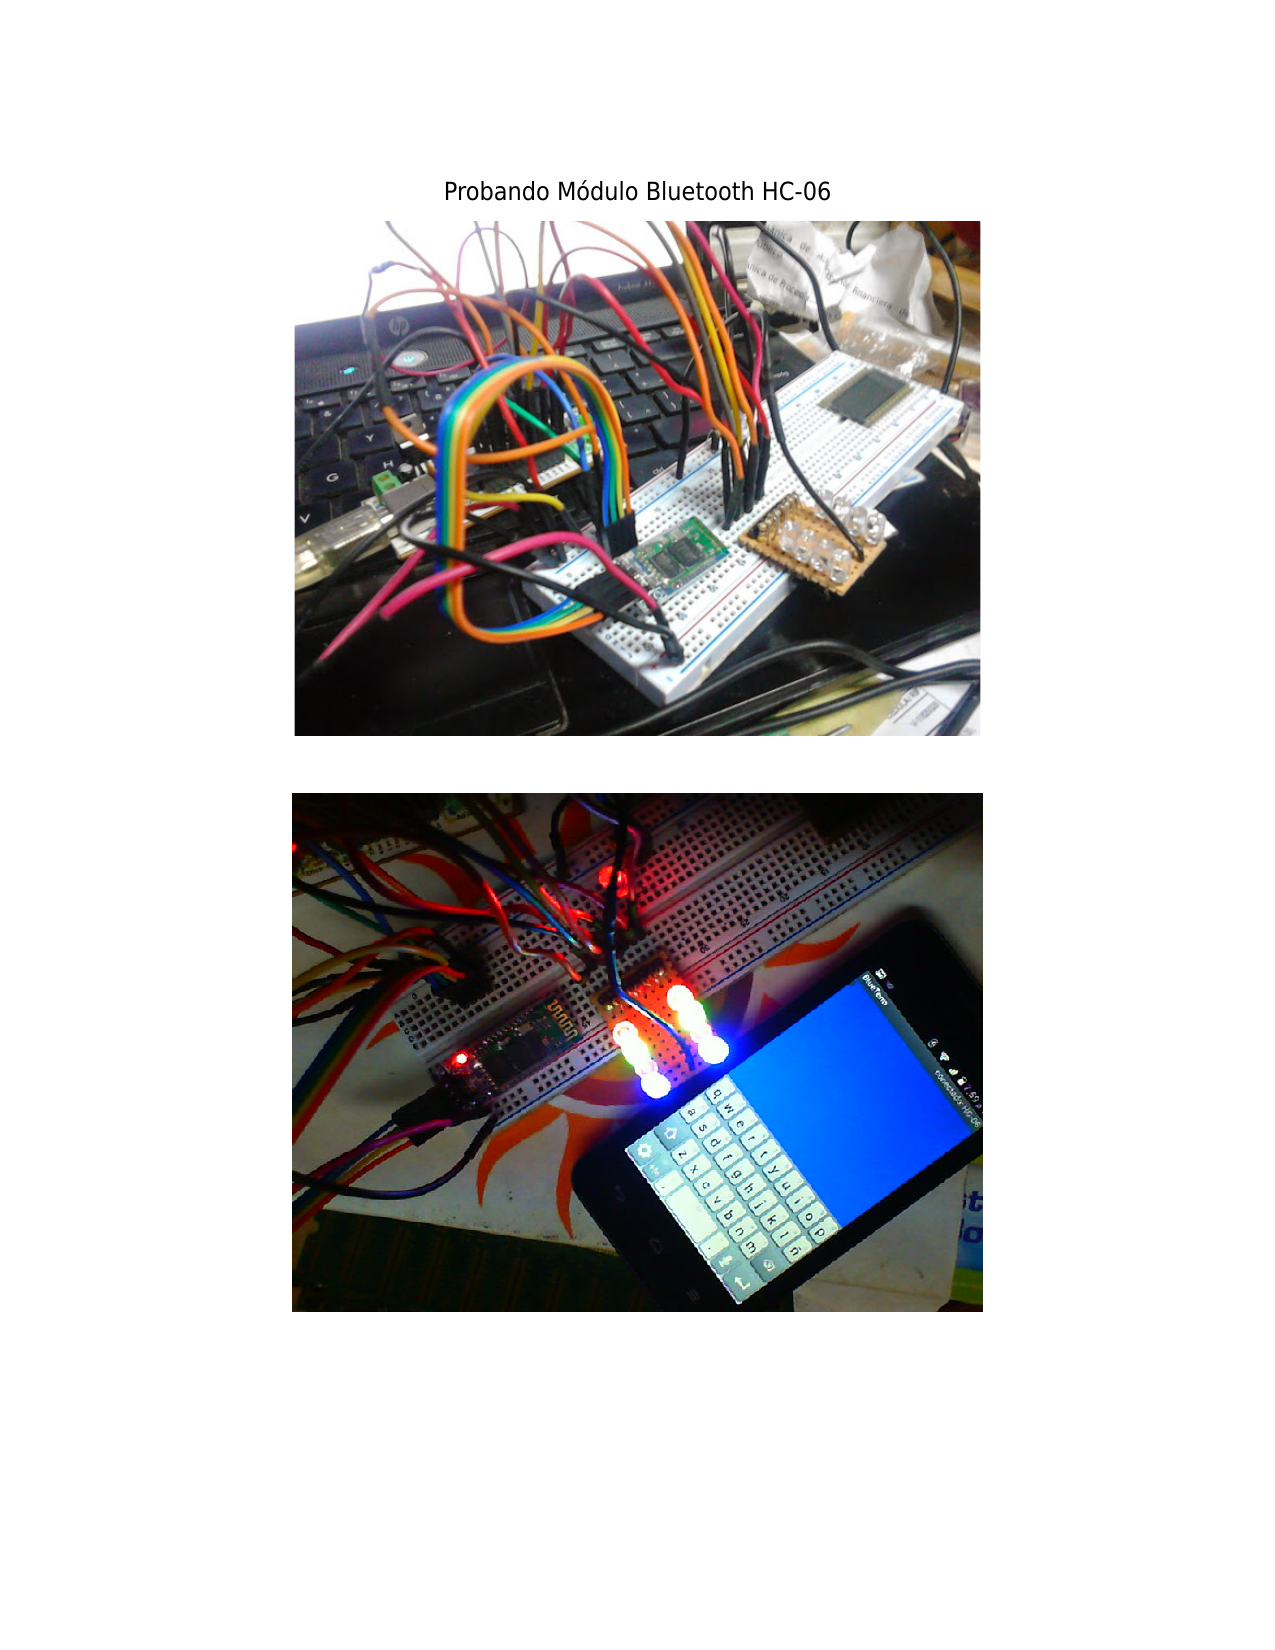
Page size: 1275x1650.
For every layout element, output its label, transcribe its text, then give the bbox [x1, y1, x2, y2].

picture [292, 793, 983, 1312]
text Probando Módulo Bluetooth HC-06 [177, 177, 1098, 206]
picture [294, 221, 981, 736]
